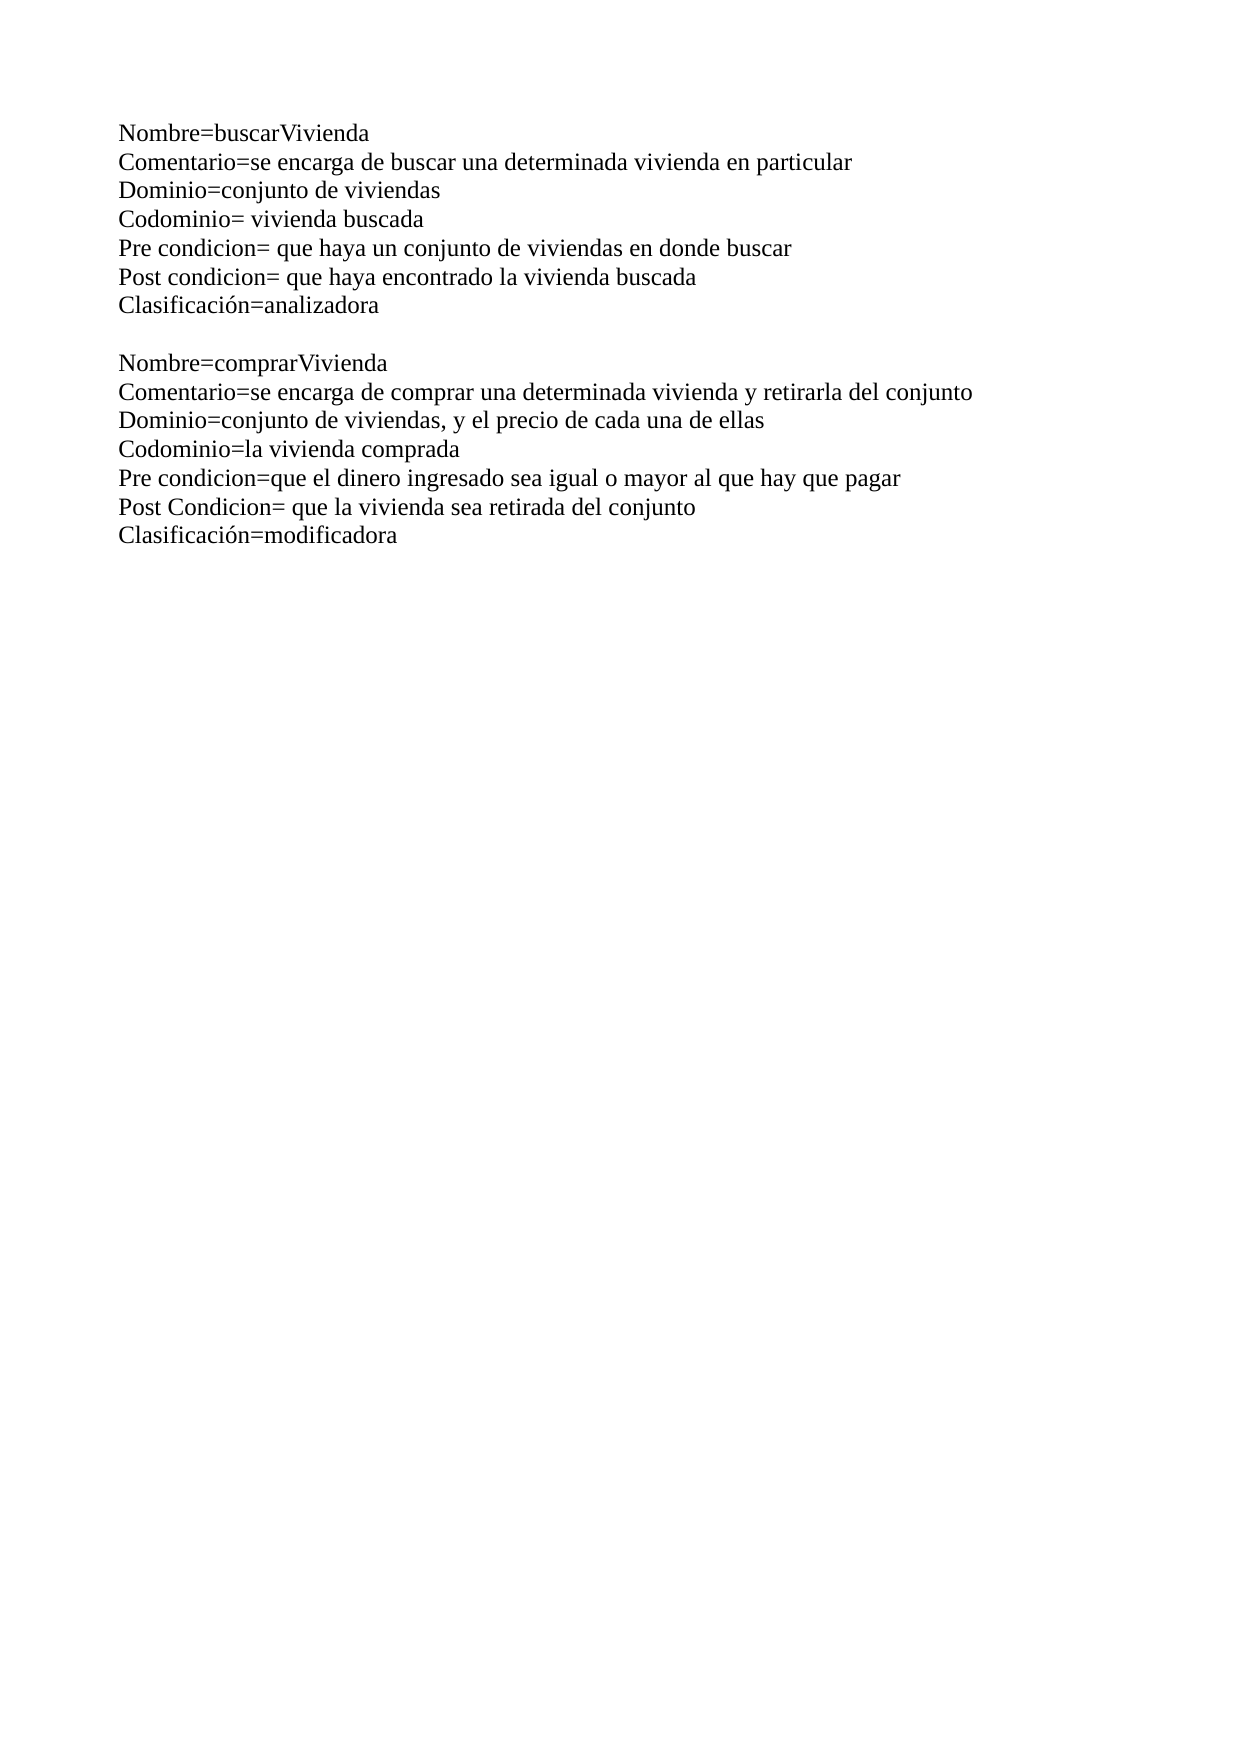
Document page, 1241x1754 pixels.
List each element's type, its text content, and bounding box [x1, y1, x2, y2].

text Dominio=conjunto de viviendas [118, 176, 1122, 204]
text Comentario=se encarga de buscar una determinada vivienda en particular [118, 147, 1122, 176]
text Dominio=conjunto de viviendas, y el precio de cada una de ellas [118, 406, 1122, 434]
text Pre condicion=que el dinero ingresado sea igual o mayor al que hay que pagar [118, 463, 1122, 492]
text Post condicion= que haya encontrado la vivienda buscada [118, 262, 1122, 291]
text Nombre=comprarVivienda [118, 348, 1122, 377]
text Codominio=la vivienda comprada [118, 434, 1122, 463]
text Clasificación=analizadora [118, 291, 1122, 319]
text Codominio= vivienda buscada [118, 204, 1122, 233]
text Comentario=se encarga de comprar una determinada vivienda y retirarla del conjunto [118, 377, 1122, 406]
text Clasificación=modificadora [118, 521, 1122, 549]
text Pre condicion= que haya un conjunto de viviendas en donde buscar [118, 233, 1122, 262]
text Post Condicion= que la vivienda sea retirada del conjunto [118, 492, 1122, 521]
text Nombre=buscarVivienda [118, 118, 1122, 147]
